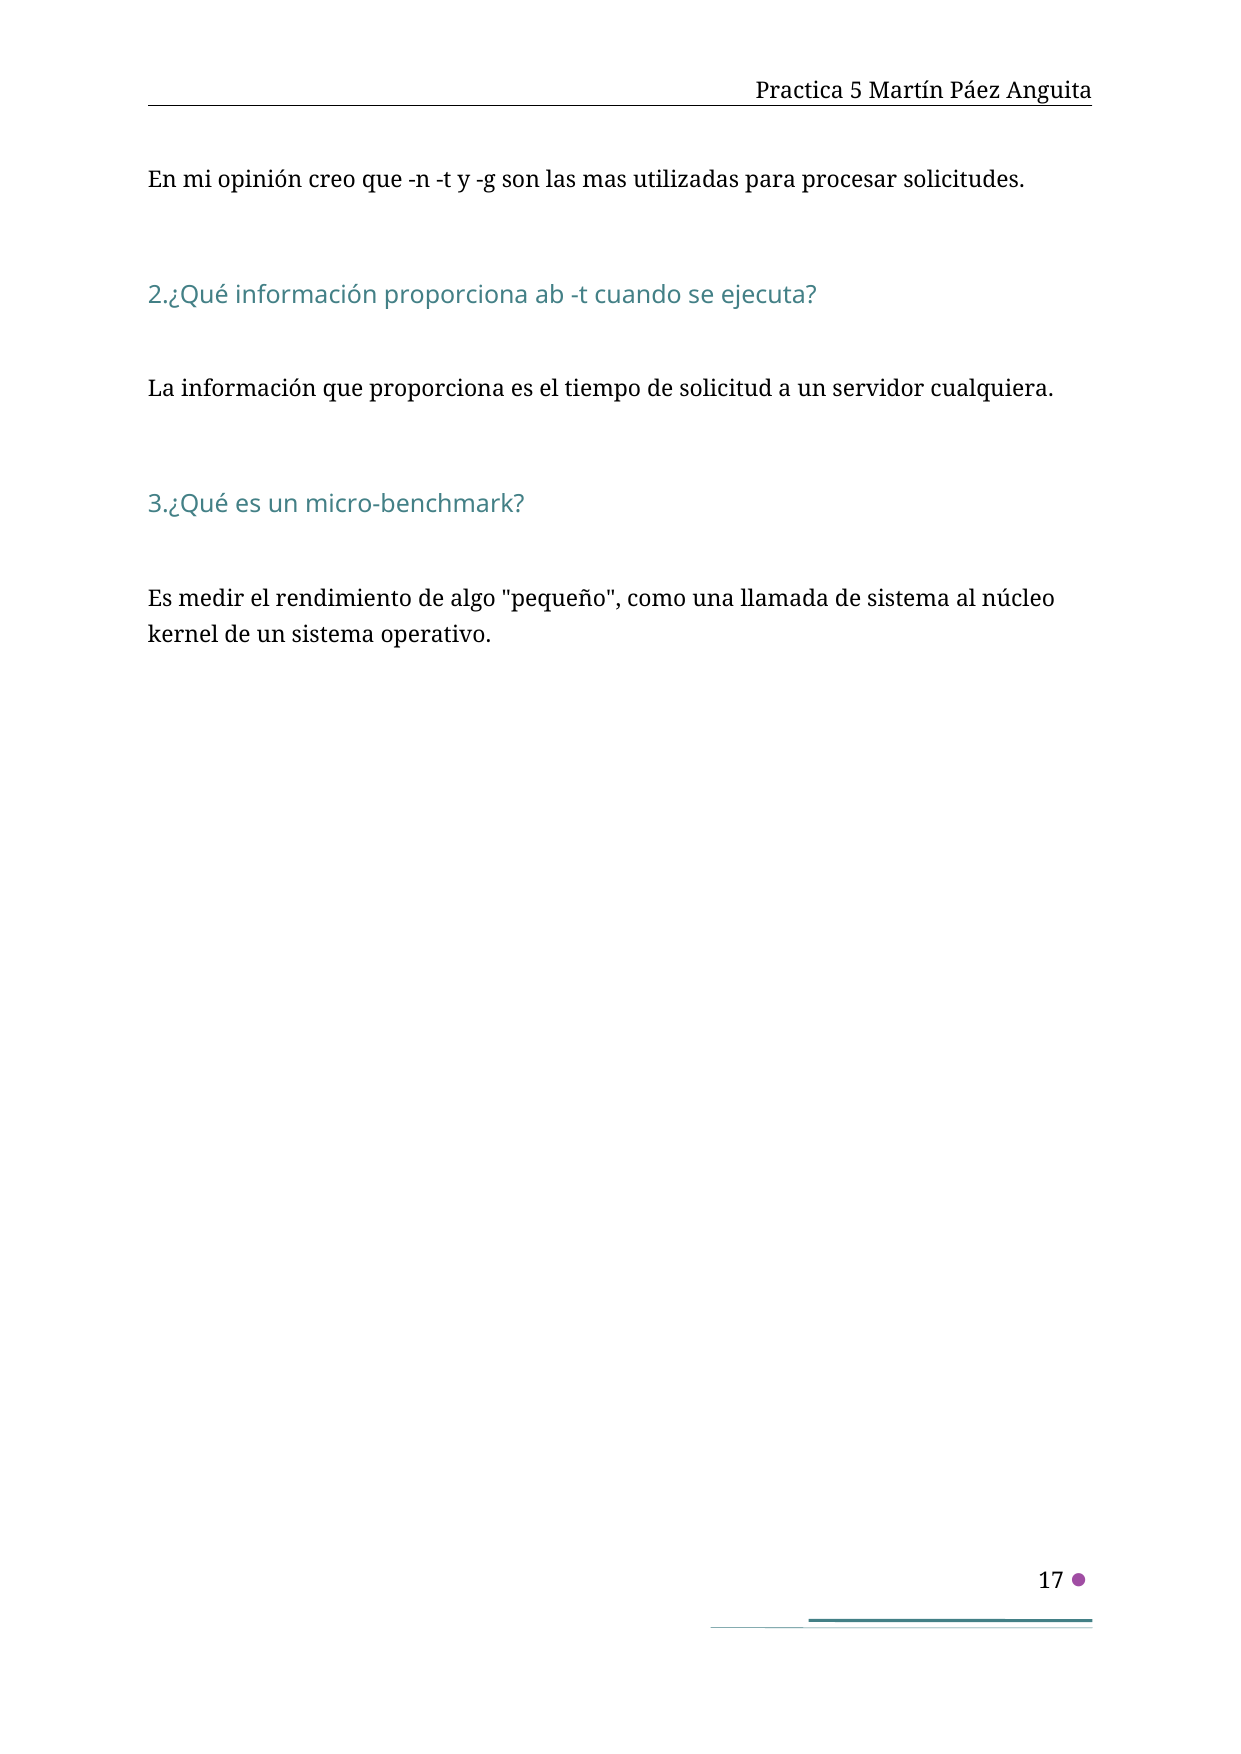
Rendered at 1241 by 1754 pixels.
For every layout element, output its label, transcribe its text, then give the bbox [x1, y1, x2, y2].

subtitle 3.¿Qué es un micro-benchmark? [148, 486, 1092, 520]
text Es medir el rendimiento de algo "pequeño", como una llamada de sistema al núcleo kernel de un sistema operativo. [148, 582, 1092, 649]
text La información que proporciona es el tiempo de solicitud a un servidor cualquiera. [148, 372, 1092, 404]
text En mi opinión creo que -n -t y -g son las mas utilizadas para procesar solicitudes. [148, 163, 1092, 194]
subtitle 2.¿Qué información proporciona ab -t cuando se ejecuta? [148, 276, 1092, 311]
